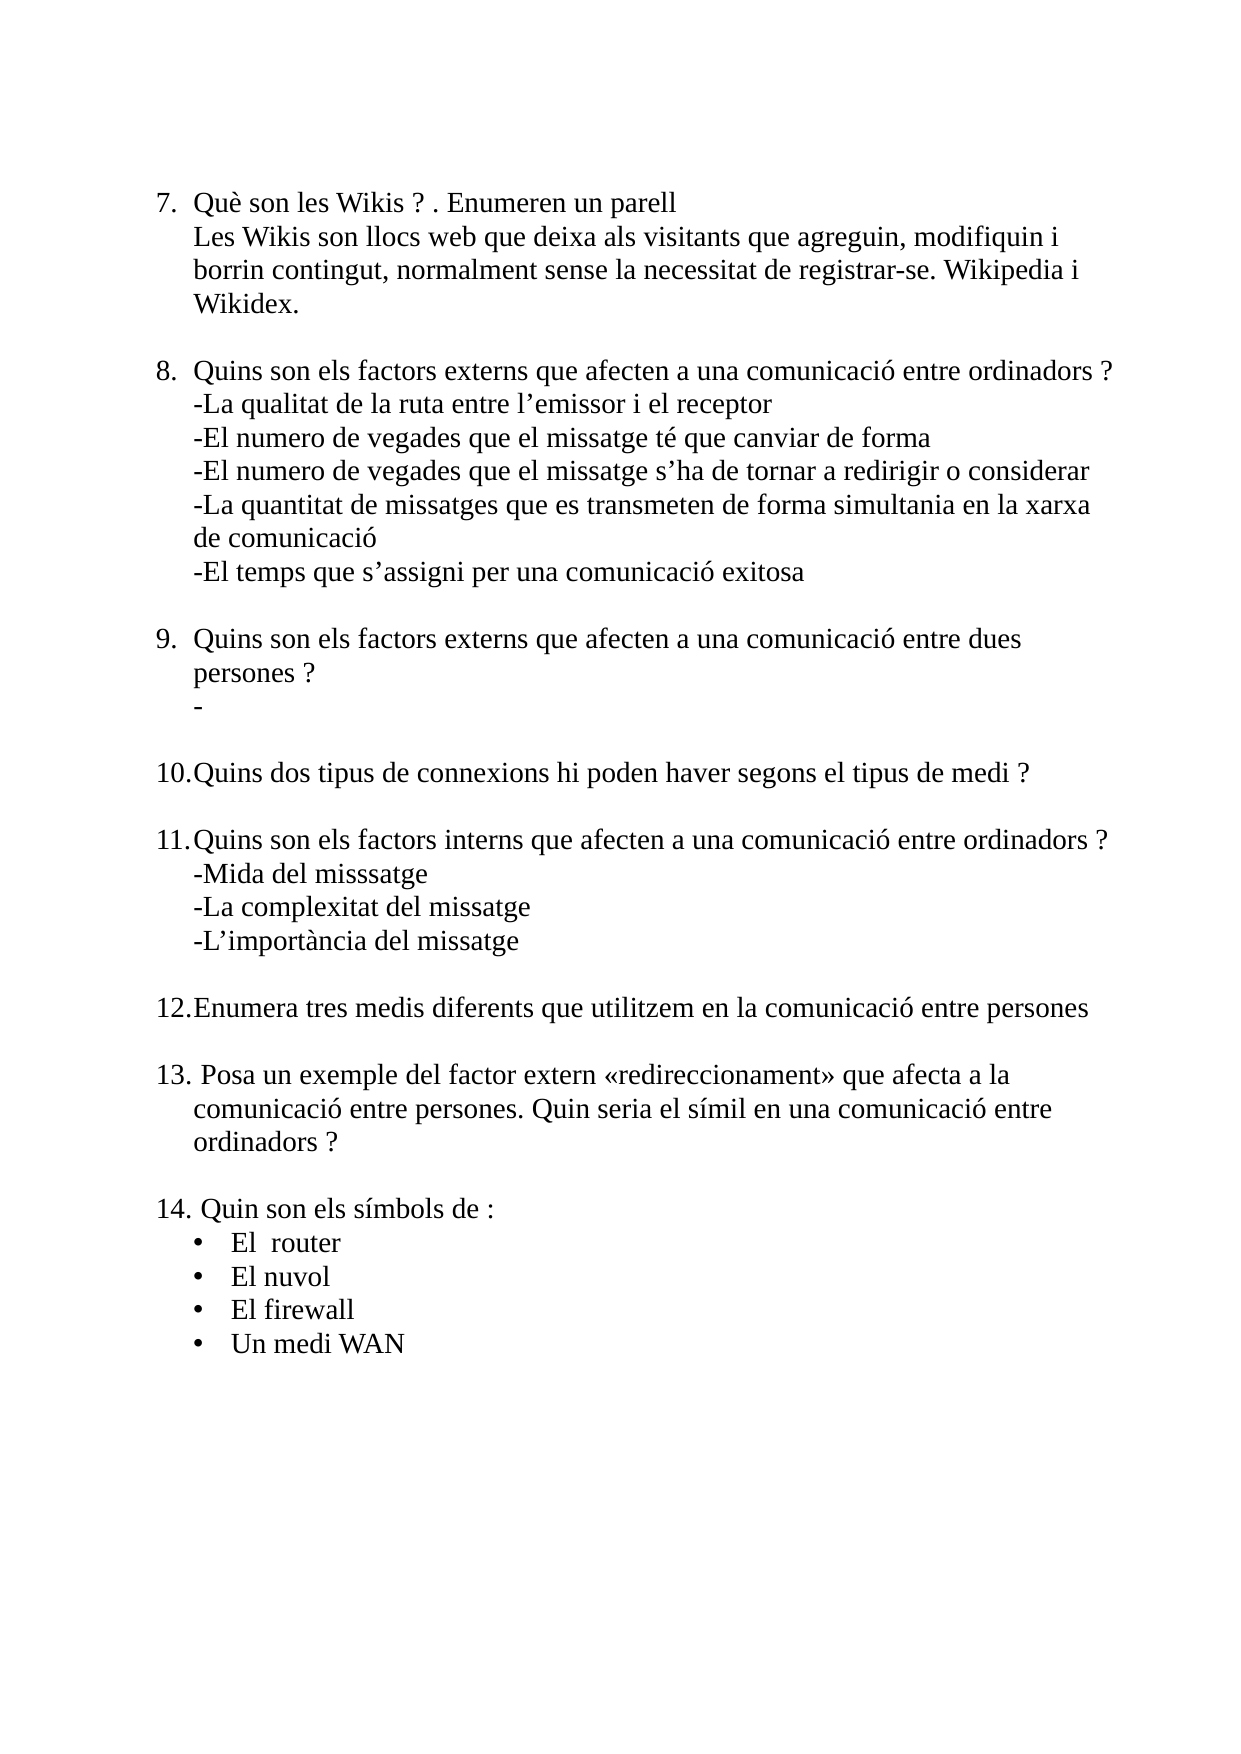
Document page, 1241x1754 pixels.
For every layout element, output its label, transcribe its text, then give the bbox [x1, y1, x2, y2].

list Enumera tres medis diferents que utilitzem en la comunicació entre persones [156, 990, 1122, 1024]
list Quins son els factors externs que afecten a una comunicació entre dues persones ? [156, 621, 1122, 688]
list Quins son els factors interns que afecten a una comunicació entre ordinadors ? [156, 822, 1122, 856]
list -L’importància del missatge [156, 923, 1122, 957]
list Què son les Wikis ? . Enumeren un parell [156, 185, 1122, 219]
list El router [193, 1225, 1122, 1259]
list - [156, 688, 1122, 722]
list Quins dos tipus de connexions hi poden haver segons el tipus de medi ? [156, 755, 1122, 789]
list Quins son els factors externs que afecten a una comunicació entre ordinadors ? [156, 353, 1122, 386]
list -El temps que s’assigni per una comunicació exitosa [156, 554, 1122, 588]
list El nuvol [193, 1259, 1122, 1292]
list Posa un exemple del factor extern «redireccionament» que afecta a la comunicació entre persones. Quin seria el símil en una comunicació entre ordinadors ? [156, 1057, 1122, 1158]
list Un medi WAN [193, 1326, 1122, 1359]
list -El numero de vegades que el missatge té que canviar de forma [156, 420, 1122, 453]
list -La quantitat de missatges que es transmeten de forma simultania en la xarxa de comunicació [156, 487, 1122, 554]
list El firewall [193, 1292, 1122, 1326]
list -La qualitat de la ruta entre l’emissor i el receptor [156, 386, 1122, 420]
list -Mida del misssatge [156, 856, 1122, 889]
list -El numero de vegades que el missatge s’ha de tornar a redirigir o considerar [156, 453, 1122, 487]
list -La complexitat del missatge [156, 889, 1122, 923]
list Les Wikis son llocs web que deixa als visitants que agreguin, modifiquin i borrin contingut, normalment sense la necessitat de registrar-se. Wikipedia i Wikidex. [156, 219, 1122, 319]
list Quin son els símbols de : [156, 1191, 1122, 1225]
